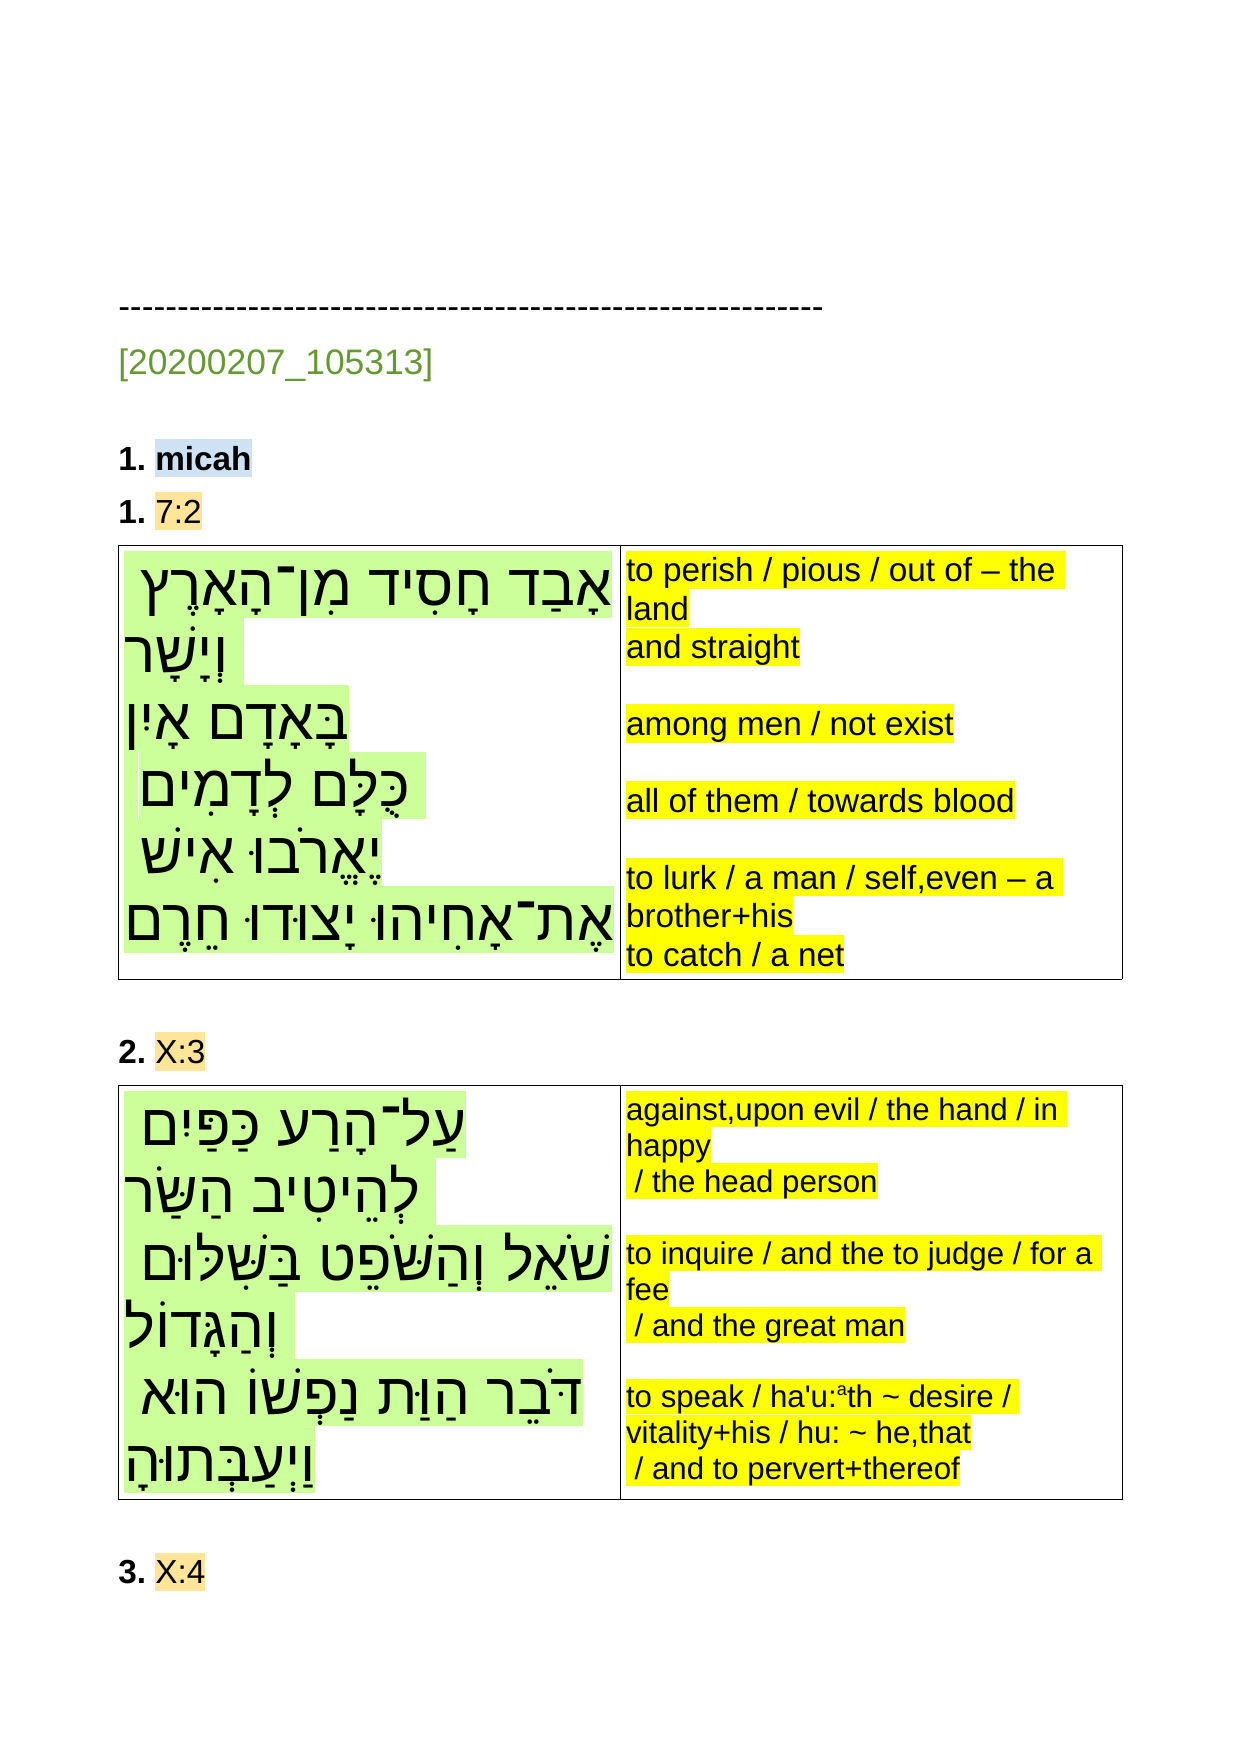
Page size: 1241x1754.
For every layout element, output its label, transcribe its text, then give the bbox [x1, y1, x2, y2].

table_header against,upon evil / the hand / in happy / the head person to inquire / and the to judge / for a fee / and the great man to speak / ha'u:ath ~ desire / vitality+his / hu: ~ he,that / and to pervert+thereof [621, 1086, 1122, 1499]
text [20200207_105313] [118, 341, 1122, 382]
text ------------------------------------------------------------ [118, 285, 1122, 326]
text 1. micah [118, 439, 1122, 477]
text 2. X:3 [118, 1032, 1122, 1071]
table_header אָבַד חָסִיד מִן־הָאָרֶץ וְיָשָׁר בָּאָדָם אָיִן כֻּלָּם לְדָמִים יֶאֱרֹבוּ אִישׁ אֶת־אָחִיהוּ יָצוּדוּ חֵרֶם [119, 546, 620, 979]
table_header עַל־הָרַע כַּפַּיִם לְהֵיטִיב הַשַּׂר שֹׁאֵל וְהַשֹּׁפֵט בַּשִּׁלּוּם וְהַגָּדוֹל דֹּבֵר הַוַּת נַפְשׁוֹ הוּא וַיְעַבְּתוּהָ [119, 1086, 620, 1499]
text 3. X:4 [118, 1552, 1122, 1591]
text 1. 7:2 [118, 492, 1122, 530]
table_header to perish / pious / out of – the land and straight among men / not exist all of them / towards blood to lurk / a man / self,even – a brother+his to catch / a net [621, 546, 1122, 979]
